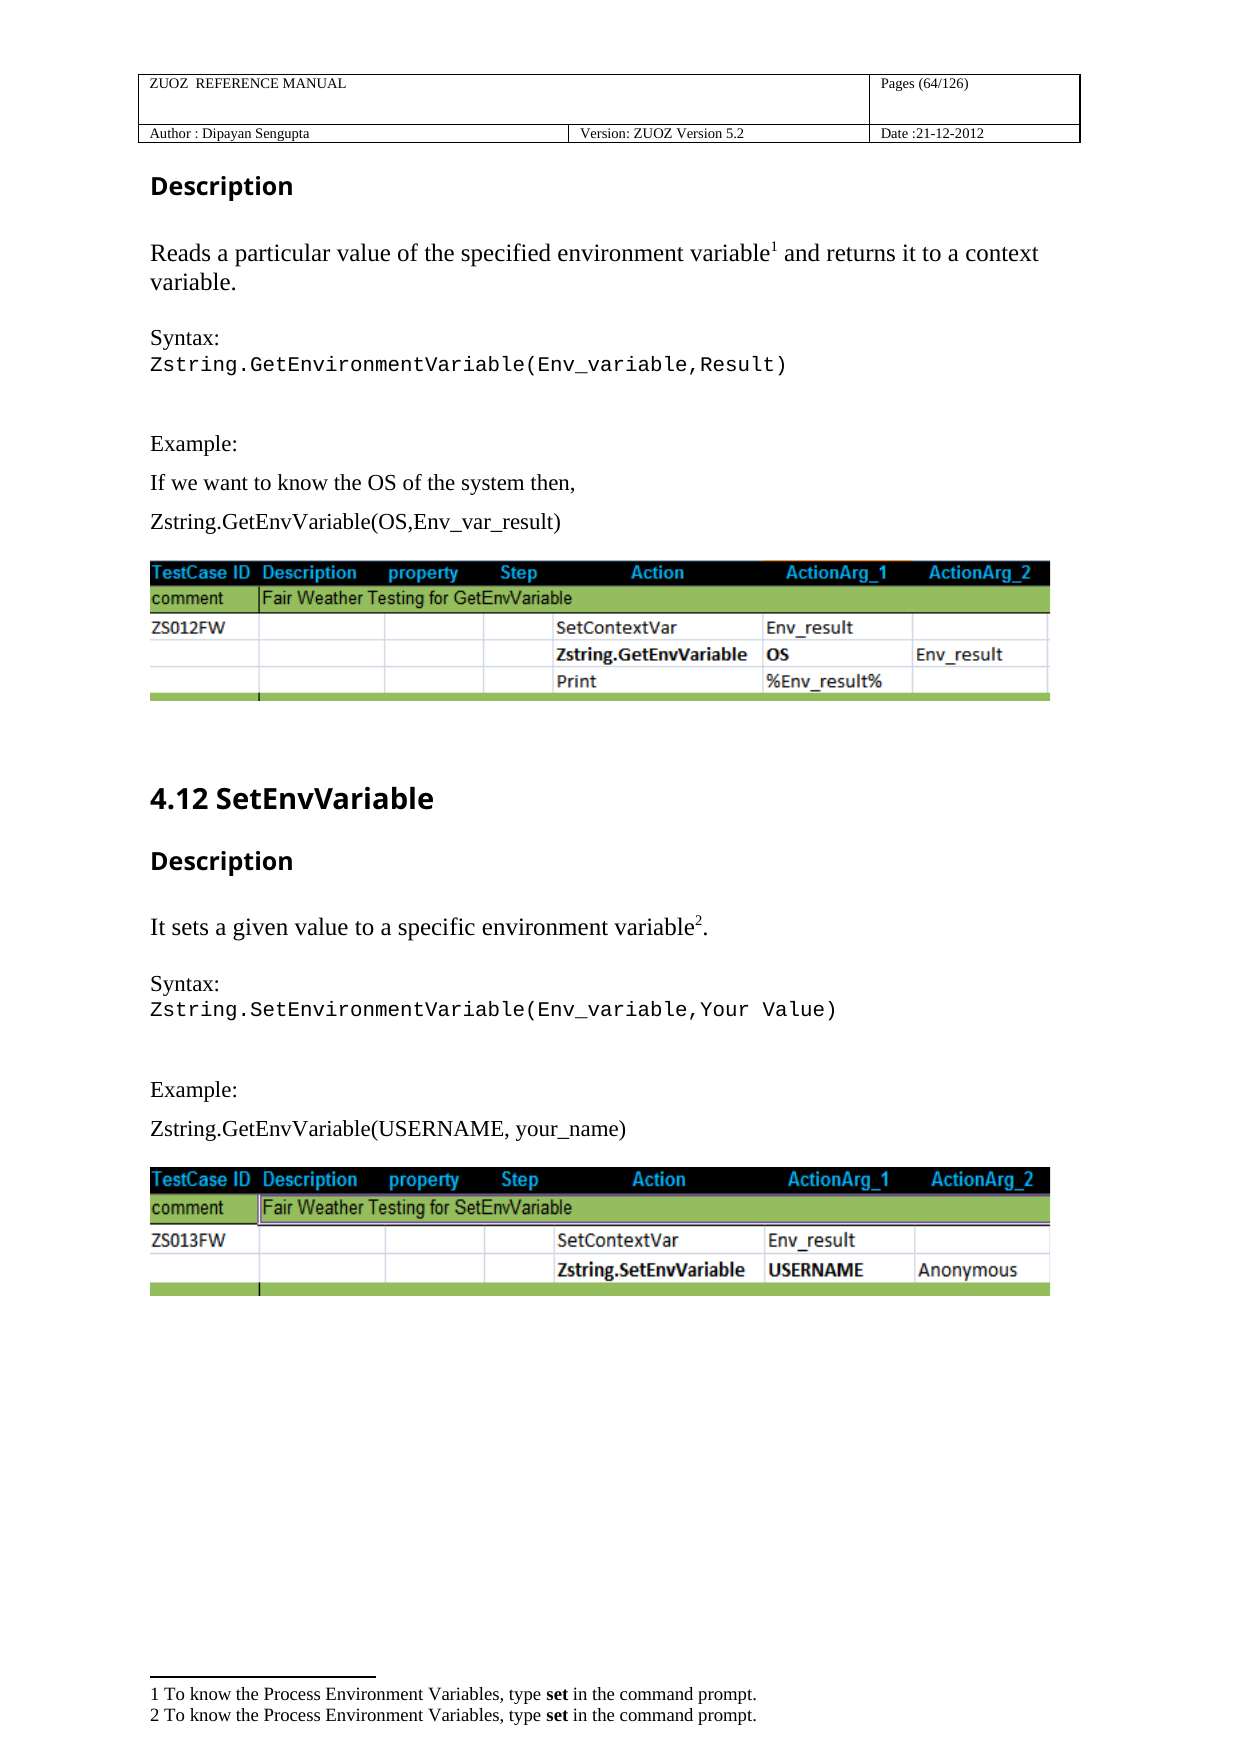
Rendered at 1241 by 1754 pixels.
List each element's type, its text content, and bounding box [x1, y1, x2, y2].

text Zstring.GetEnvVariable(USERNAME, your_name) [150, 1115, 1050, 1141]
text Example: [150, 430, 1050, 457]
picture [150, 1167, 1051, 1296]
text If we want to know the OS of the system then, [150, 469, 1050, 496]
text Zstring.GetEnvVariable(OS,Env_var_result) [150, 508, 1050, 534]
text Syntax: [150, 324, 1050, 351]
text It sets a given value to a specific environment variable. [150, 912, 1050, 941]
text Zstring.SetEnvironmentVariable(Env_variable,Your Value) [150, 999, 1050, 1023]
picture [150, 560, 1051, 701]
text To know the Process Environment Variables, type set in the command prompt. [150, 1704, 1050, 1726]
text Reads a particular value of the specified environment variable and returns it to a context variable. [150, 238, 1050, 296]
text To know the Process Environment Variables, type set in the command prompt. [150, 1683, 1050, 1704]
subtitle Description [150, 169, 1050, 203]
text Syntax: [150, 970, 1050, 996]
subtitle Description [150, 843, 1050, 877]
text Example: [150, 1076, 1050, 1102]
subtitle 4.12 SetEnvVariable [150, 778, 1050, 818]
text Zstring.GetEnvironmentVariable(Env_variable,Result) [150, 354, 1050, 377]
